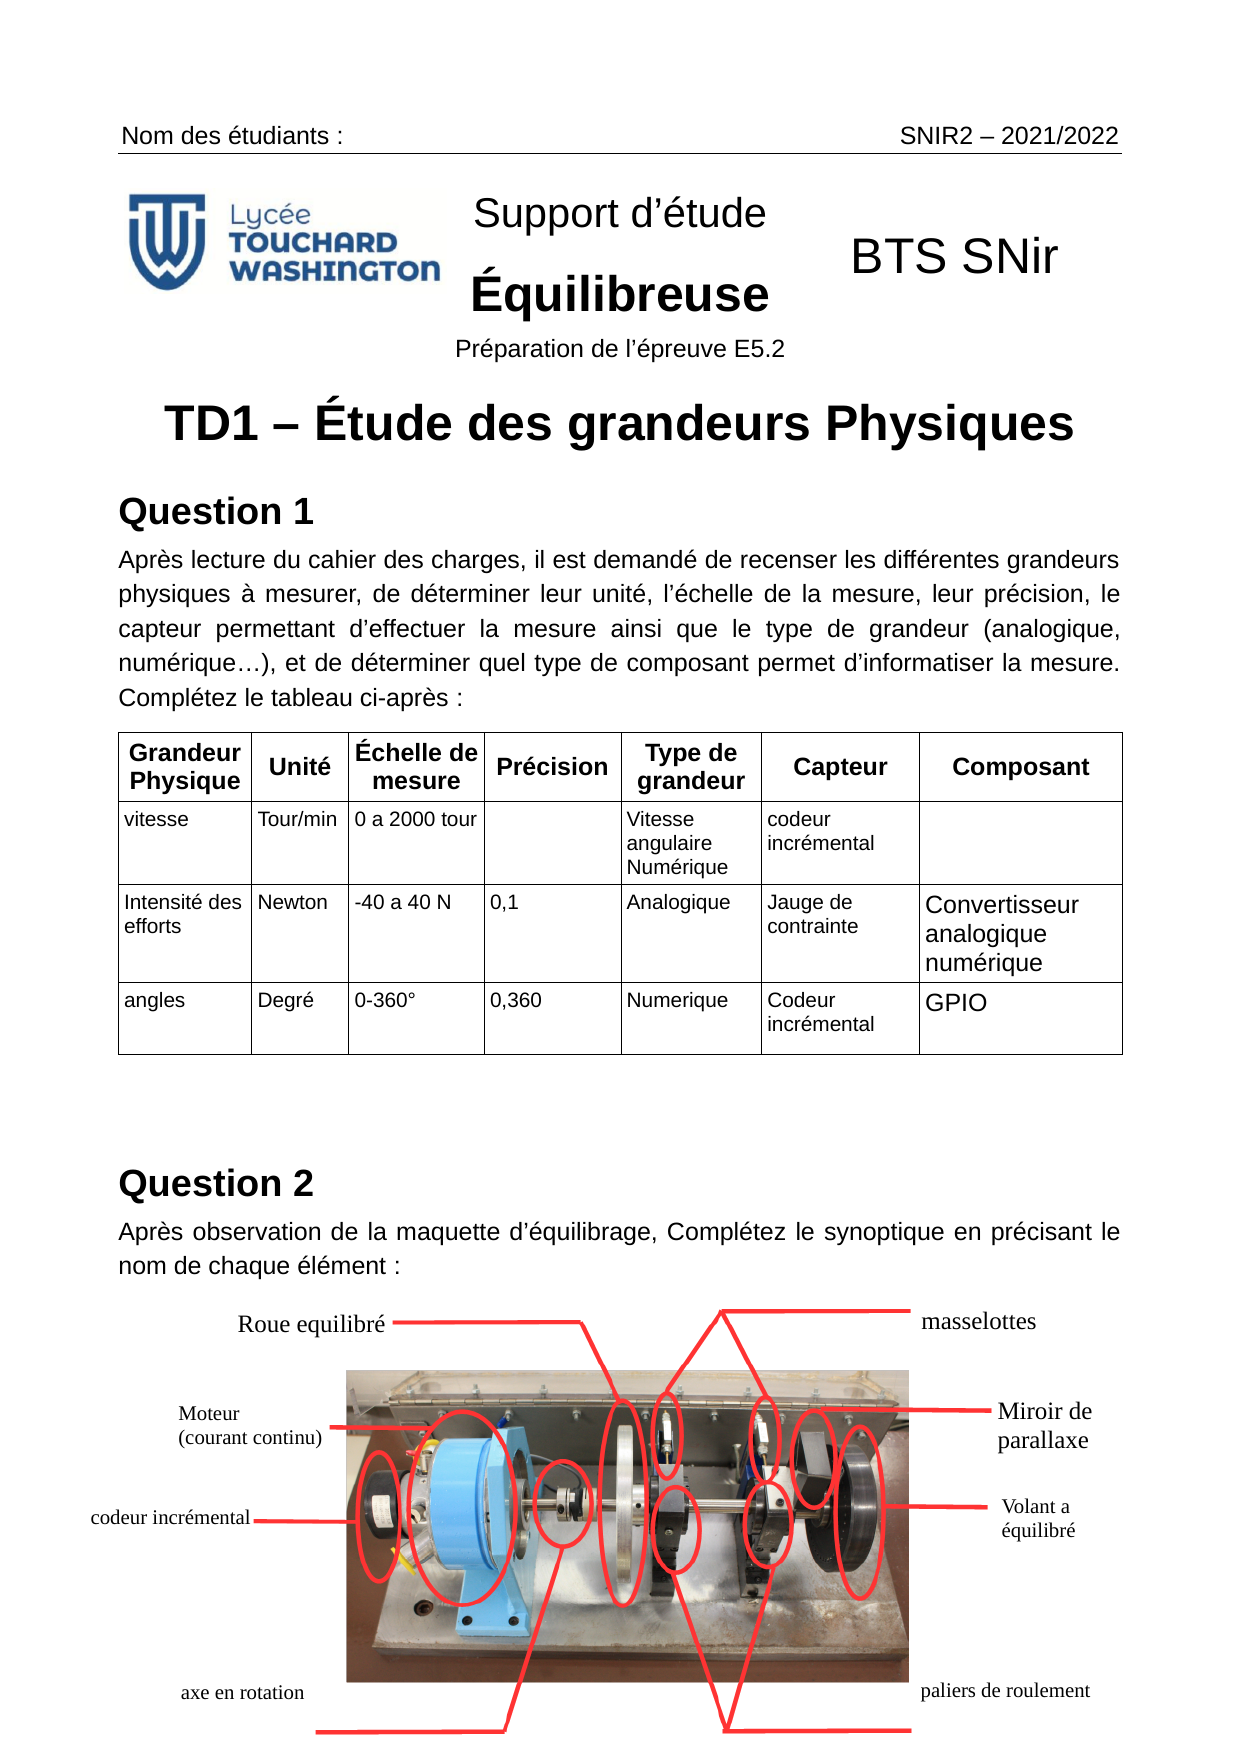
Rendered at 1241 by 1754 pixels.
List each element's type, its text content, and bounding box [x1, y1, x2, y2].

table_cell Vitesse angulaire Numérique [622, 802, 761, 884]
table_cell Newton [252, 885, 348, 982]
table_cell angles [119, 983, 251, 1054]
table_cell 0 a 2000 tour [349, 802, 484, 884]
table_cell 0,1 [485, 885, 621, 982]
table_header Échelle de mesure [349, 733, 484, 801]
table_cell Préparation de l’épreuve E5.2 [118, 329, 1122, 369]
picture [123, 188, 447, 294]
table_cell -40 a 40 N [349, 885, 484, 982]
table_cell GPIO [920, 983, 1122, 1054]
picture [189, 1309, 1036, 1739]
title TD1 – Étude des grandeurs Physiques [118, 394, 1122, 451]
text Après lecture du cahier des charges, il est demandé de recenser les différentes grandeurs physiques à mesurer, de déterminer leur unité, l’échelle de la mesure, leur précision, le capteur permettant d’effectuer la mesure ainsi que le type de grandeur (analogique, numérique…), et de déterminer quel type de composant permet d’informatiser la mesure. Complétez le tableau ci-après : [118, 545, 1122, 711]
subtitle Question 2 [118, 1161, 1122, 1204]
table_cell Numerique [622, 983, 761, 1054]
table_cell vitesse [119, 802, 251, 884]
table_cell Codeur incrémental [762, 983, 919, 1054]
subtitle Question 1 [118, 489, 1122, 532]
table_header Type de grandeur [622, 733, 761, 801]
table_header BTS SNir [788, 182, 1122, 328]
table_header Composant [920, 733, 1122, 801]
table_cell 0-360° [349, 983, 484, 1054]
table_header Support d’étude Équilibreuse [453, 182, 787, 328]
table_header Précision [485, 733, 621, 801]
table_cell Analogique [622, 885, 761, 982]
table_cell [485, 802, 621, 884]
text Après observation de la maquette d’équilibrage, Complétez le synoptique en précisant le nom de chaque élément : [118, 1217, 1122, 1280]
table_header Unité [252, 733, 348, 801]
table_header Grandeur Physique [119, 733, 251, 801]
table_header [118, 182, 453, 328]
table_cell 0,360 [485, 983, 621, 1054]
table_cell [920, 802, 1122, 884]
table_cell Tour/min [252, 802, 348, 884]
table_header Capteur [762, 733, 919, 801]
table_cell Convertisseur analogique numérique [920, 885, 1122, 982]
table_cell codeur incrémental [762, 802, 919, 884]
table_cell Intensité des efforts [119, 885, 251, 982]
table_cell Jauge de contrainte [762, 885, 919, 982]
table_cell Degré [252, 983, 348, 1054]
